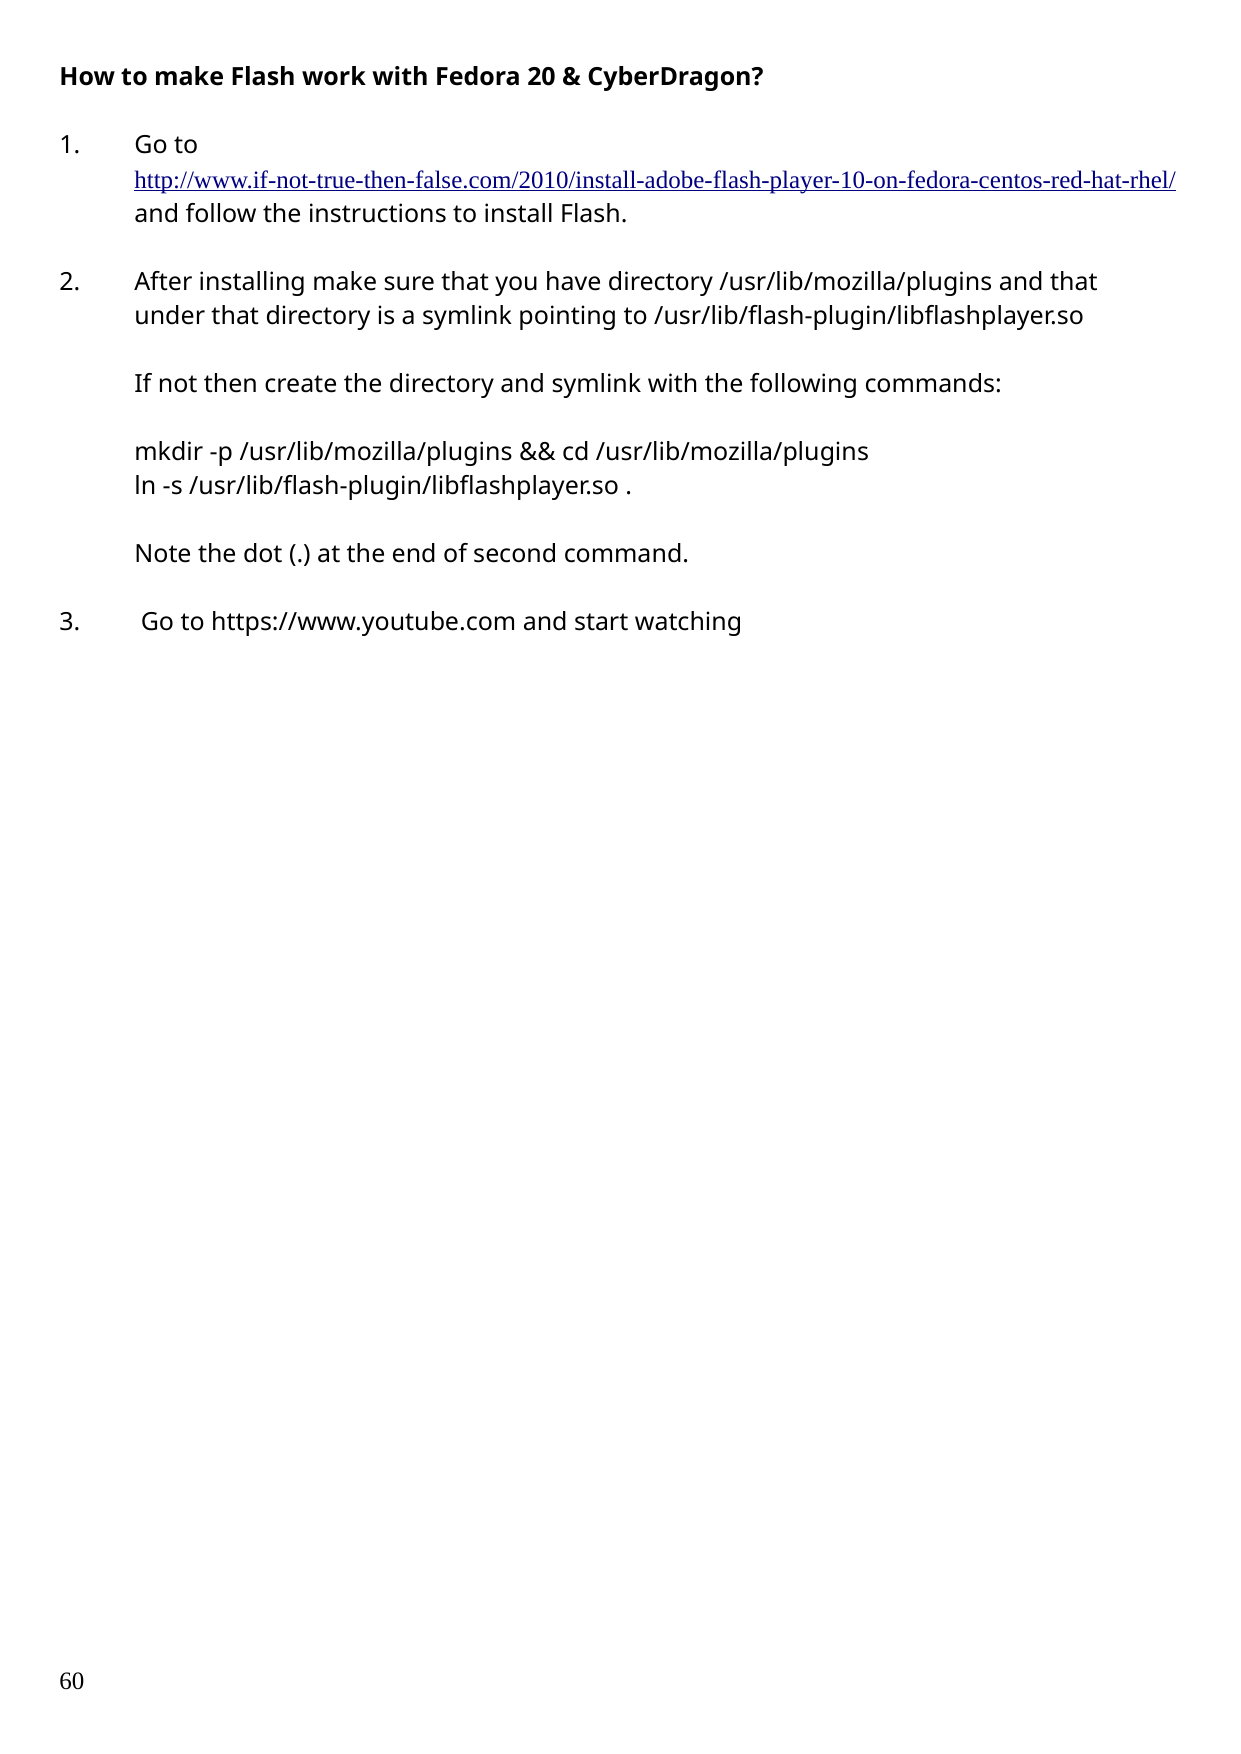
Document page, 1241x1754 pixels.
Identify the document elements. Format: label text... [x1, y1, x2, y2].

text ln -s /usr/lib/flash-plugin/libflashplayer.so . [59, 468, 1181, 502]
text How to make Flash work with Fedora 20 & CyberDragon? [59, 59, 1181, 93]
text and follow the instructions to install Flash. [59, 195, 1181, 229]
text 2. After installing make sure that you have directory /usr/lib/mozilla/plugins and that [59, 263, 1181, 297]
text 1. Go to [59, 127, 1181, 161]
text under that directory is a symlink pointing to /usr/lib/flash-plugin/libflashplayer.so [59, 297, 1181, 332]
text http://www.if-not-true-then-false.com/2010/install-adobe-flash-player-10-on-fedora-centos-red-hat-rhel/ [59, 161, 1181, 195]
text Note the dot (.) at the end of second command. [59, 536, 1181, 570]
text mkdir -p /usr/lib/mozilla/plugins && cd /usr/lib/mozilla/plugins [59, 434, 1181, 468]
text If not then create the directory and symlink with the following commands: [59, 366, 1181, 400]
text 3. Go to https://www.youtube.com and start watching [59, 604, 1181, 638]
